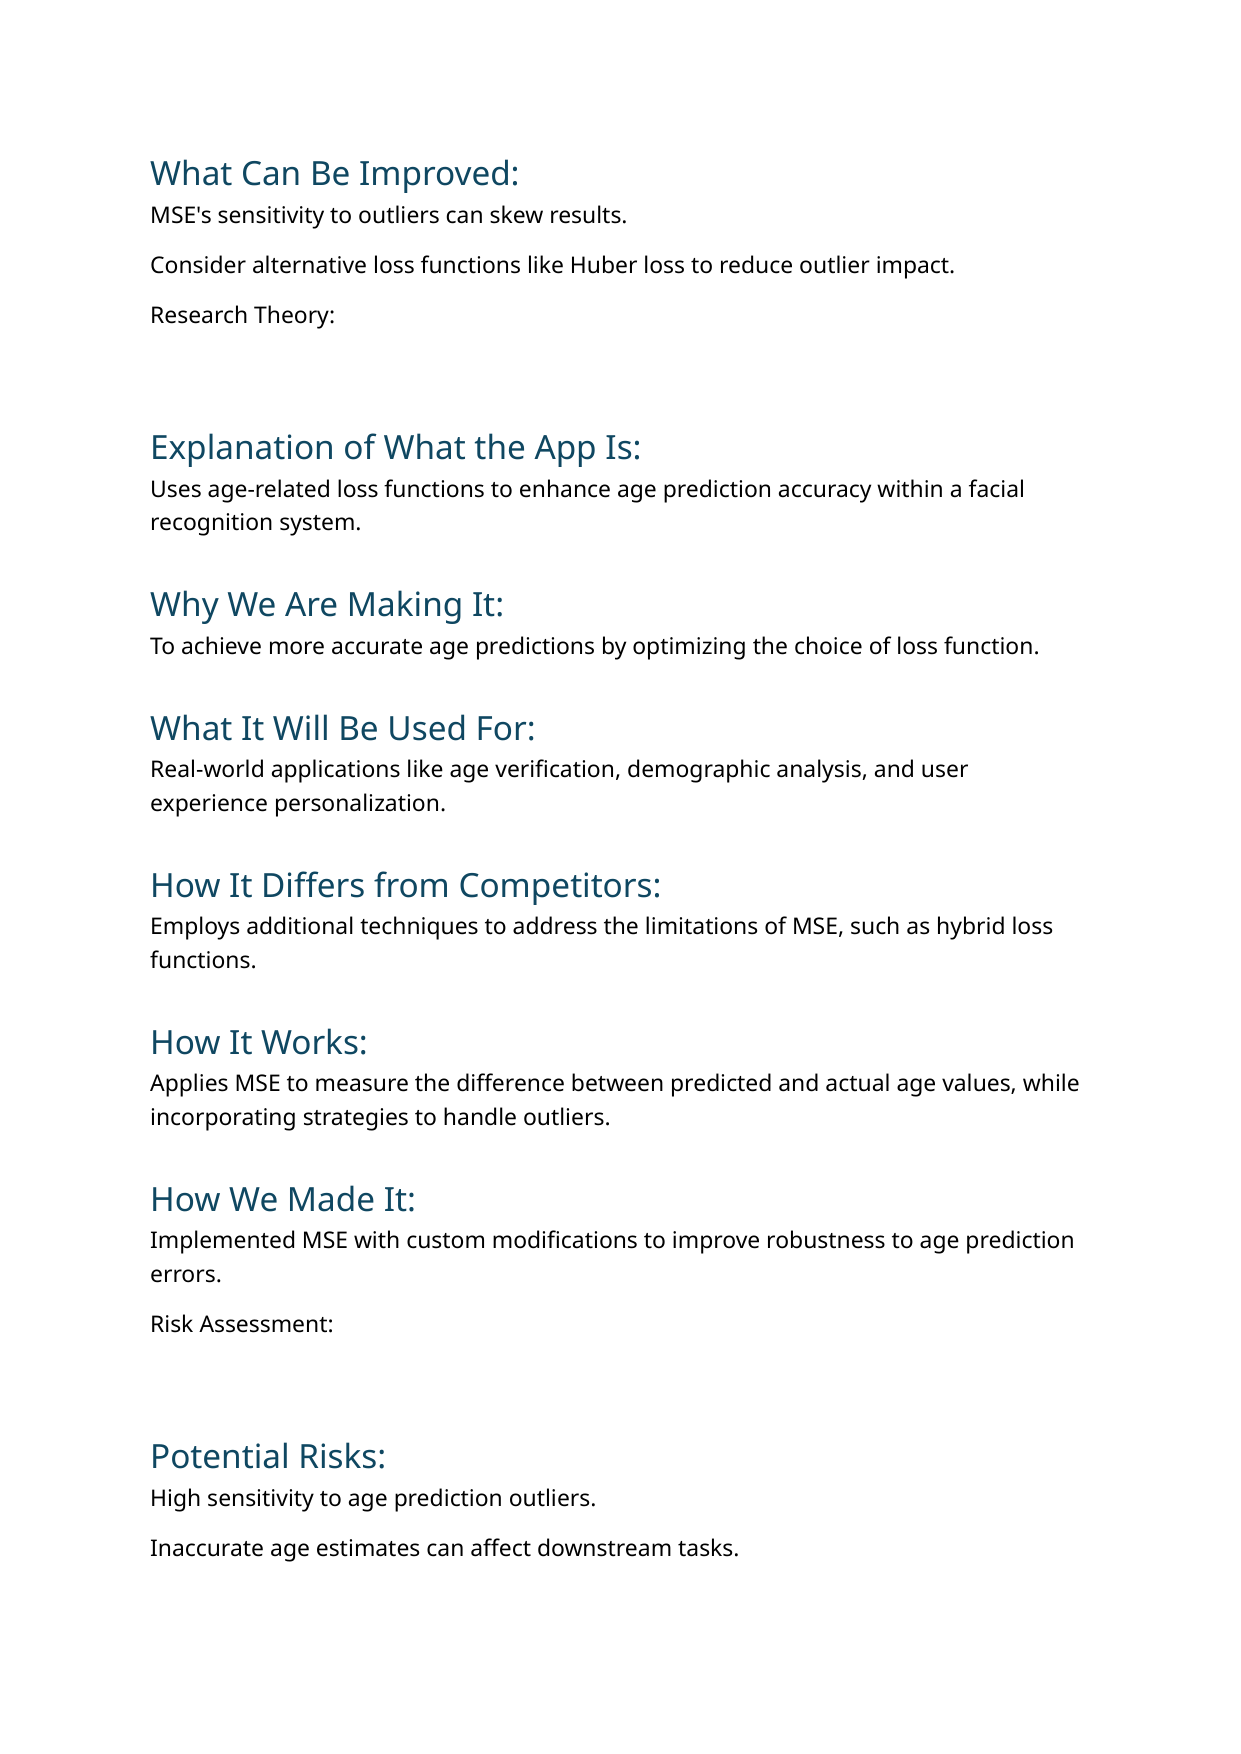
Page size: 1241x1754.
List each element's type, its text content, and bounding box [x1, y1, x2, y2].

text Risk Assessment: [150, 1308, 1090, 1339]
subtitle What It Will Be Used For: [150, 705, 1090, 750]
subtitle Explanation of What the App Is: [150, 424, 1090, 469]
text MSE's sensitivity to outliers can skew results. [150, 198, 1090, 230]
subtitle How It Differs from Competitors: [150, 862, 1090, 907]
text Employs additional techniques to address the limitations of MSE, such as hybrid loss functions. [150, 910, 1090, 975]
text Applies MSE to measure the difference between predicted and actual age values, while incorporating strategies to handle outliers. [150, 1067, 1090, 1132]
text High sensitivity to age prediction outliers. [150, 1482, 1090, 1513]
subtitle How We Made It: [150, 1176, 1090, 1221]
subtitle Why We Are Making It: [150, 581, 1090, 626]
subtitle How It Works: [150, 1019, 1090, 1064]
text Inaccurate age estimates can affect downstream tasks. [150, 1532, 1090, 1563]
subtitle Potential Risks: [150, 1433, 1090, 1479]
text Research Theory: [150, 299, 1090, 330]
text Uses age-related loss functions to enhance age prediction accuracy within a facial recognition system. [150, 472, 1090, 537]
subtitle What Can Be Improved: [150, 150, 1090, 195]
text Real-world applications like age verification, demographic analysis, and user experience personalization. [150, 753, 1090, 818]
text Consider alternative loss functions like Huber loss to reduce outlier impact. [150, 249, 1090, 280]
text To achieve more accurate age predictions by optimizing the choice of loss function. [150, 629, 1090, 661]
text Implemented MSE with custom modifications to improve robustness to age prediction errors. [150, 1224, 1090, 1289]
